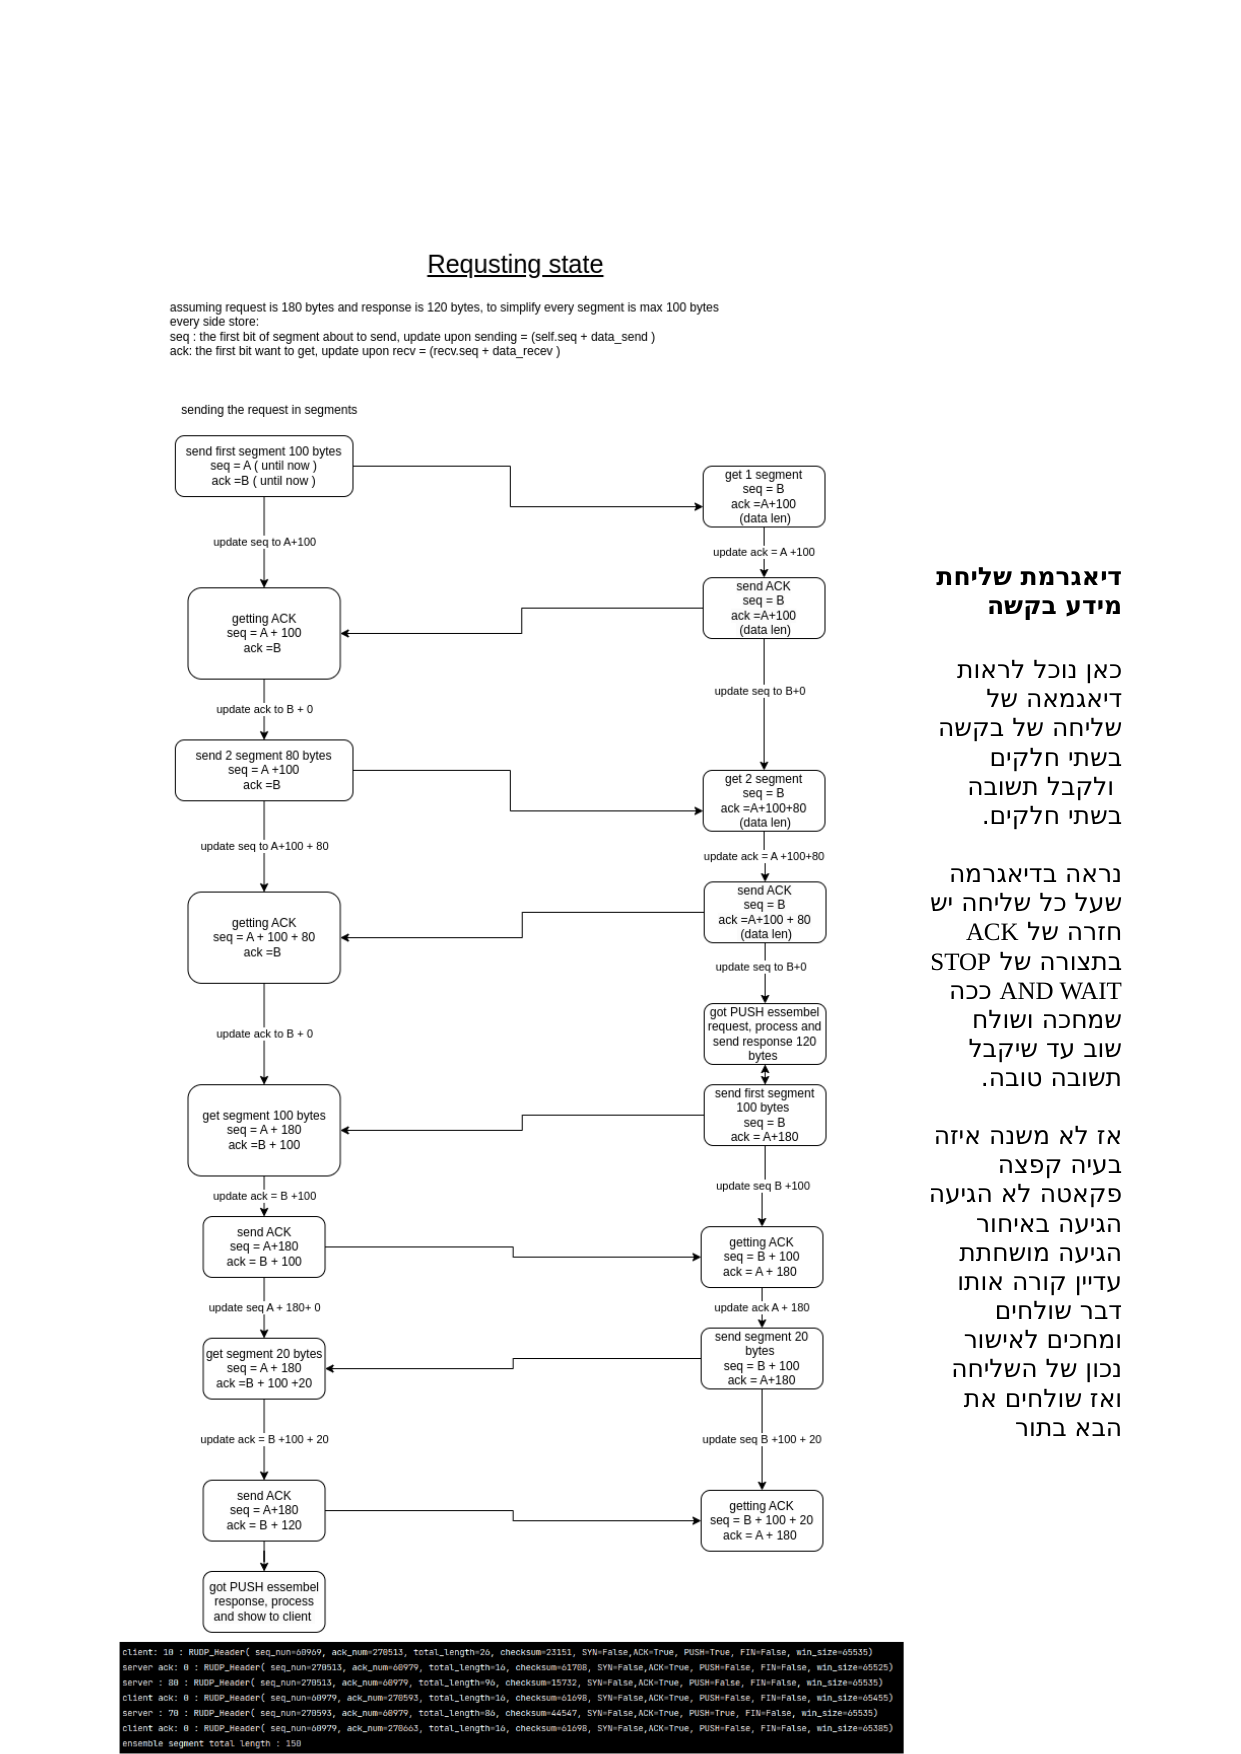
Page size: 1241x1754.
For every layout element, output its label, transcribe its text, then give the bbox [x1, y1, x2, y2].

text אז לא משנה איזה בעיה קפצה פקאטה לא הגיעה הגיעה באיחור הגיעה מושחתת עדיין קורה אותו דבר שולחים ומחכים לאישור נכון של השליחה ואז שולחים את הבא בתור [926, 1121, 1122, 1442]
text כאן נוכל לראות דיאגמאה של שליחה של בקשה בשתי חלקים [926, 655, 1122, 772]
text ולקבל תשובה בשתי חלקים. [926, 772, 1122, 830]
picture [118, 241, 926, 1754]
subtitle דיאגרמת שליחת מידע בקשה [926, 562, 1122, 620]
text נראה בדיאגרמה שעל כל שליחה יש חזרה של ACK בתצורה של STOP AND WAIT ככה שמחכה ושולח שוב עד שיקבל תשובה טובה. [926, 859, 1122, 1093]
